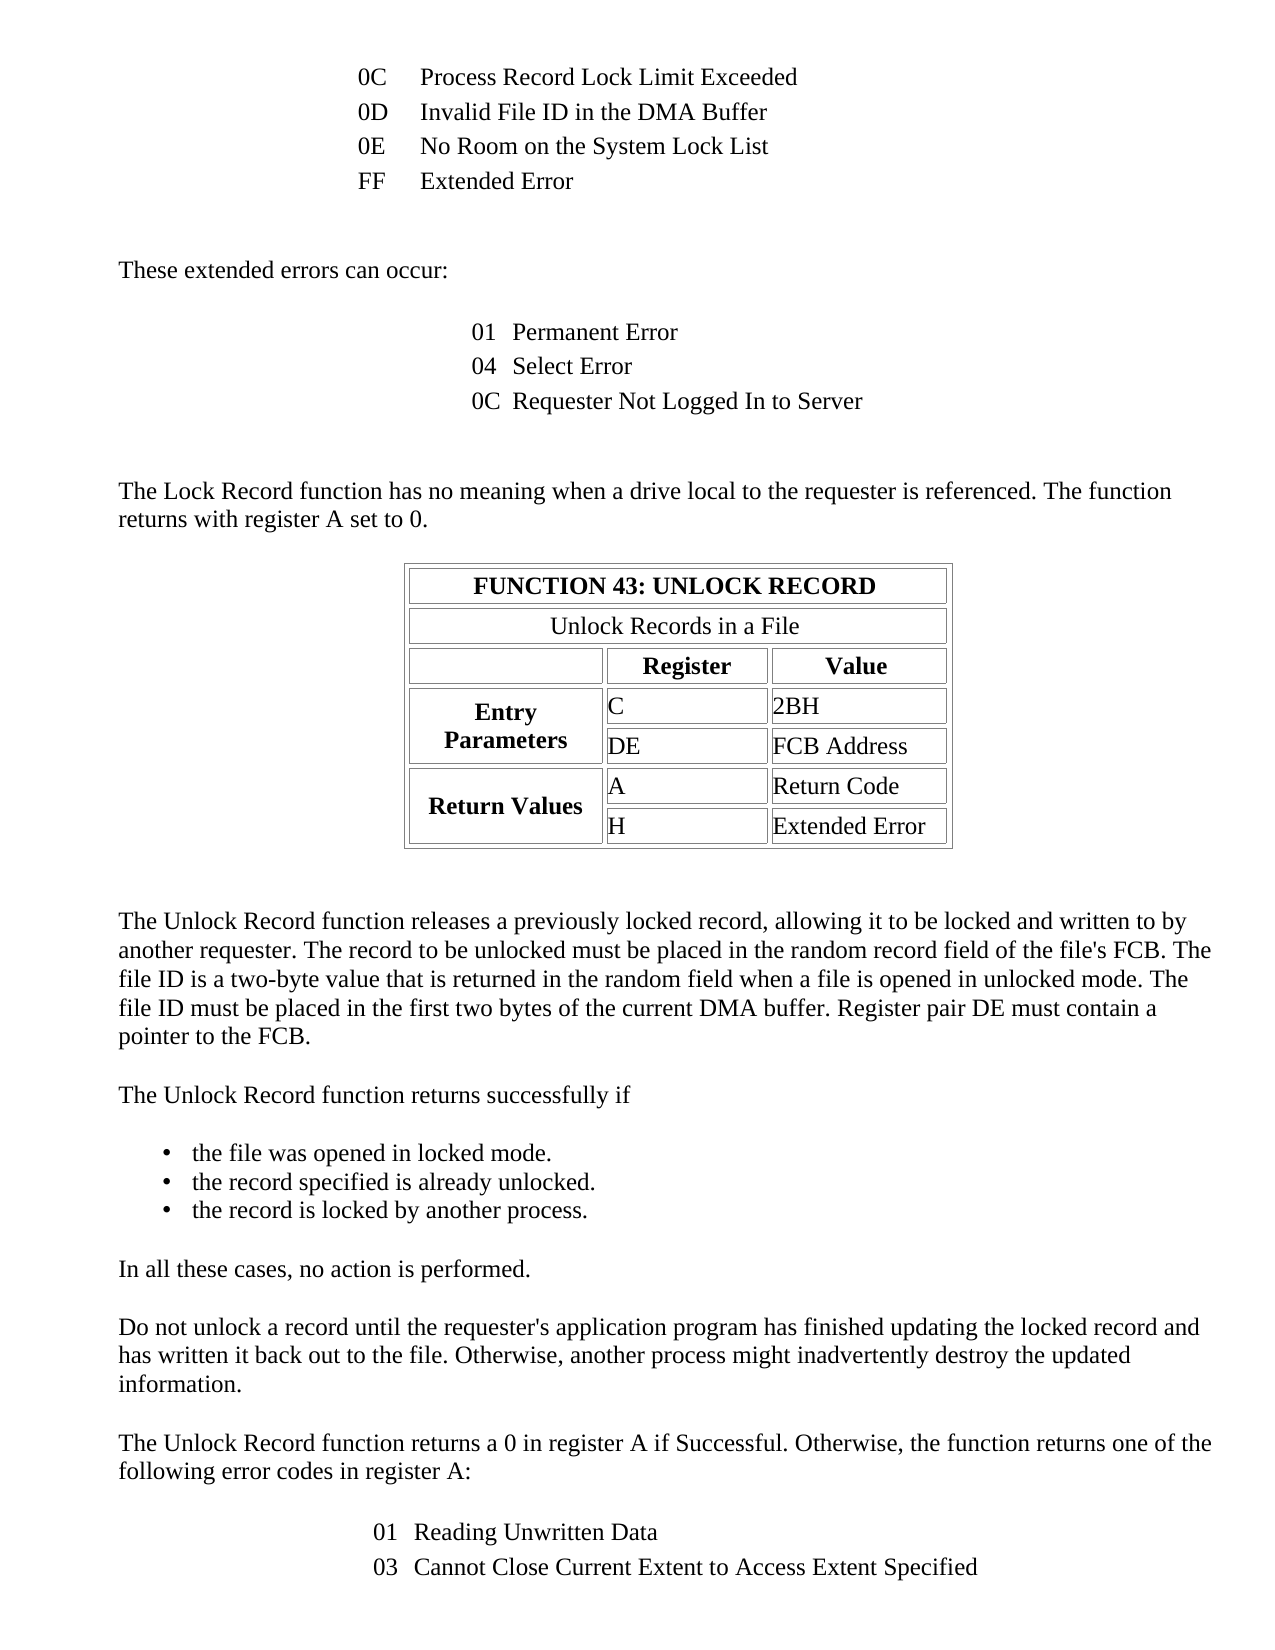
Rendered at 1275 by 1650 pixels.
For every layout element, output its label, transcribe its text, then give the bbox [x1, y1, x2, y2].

table_cell Entry Parameters [407, 683, 604, 763]
table_cell Extended Error [769, 803, 949, 843]
text In all these cases, no action is performed. [118, 1254, 1216, 1282]
table_cell Unlock Records in a File [407, 603, 949, 643]
table_cell FCB Address [769, 723, 949, 763]
list the record is locked by another process. [162, 1195, 1216, 1224]
table_cell Invalid File ID in the DMA Buffer [411, 94, 1057, 128]
table_cell Return Values [407, 763, 604, 843]
table_cell C [604, 683, 769, 723]
table_cell Extended Error [411, 163, 1057, 197]
table_cell 04 [469, 349, 509, 383]
table_header Permanent Error [509, 314, 866, 348]
table_cell DE [604, 723, 769, 763]
table_header FUNCTION 43: UNLOCK RECORD [407, 564, 949, 603]
table_cell A [604, 763, 769, 803]
list the record specified is already unlocked. [162, 1167, 1216, 1195]
table_header Reading Unwritten Data [411, 1515, 1014, 1549]
table_cell Return Code [769, 763, 949, 803]
text The Unlock Record function returns a 0 in register A if Successful. Otherwise, the function returns one of the following error codes in register A: [118, 1428, 1216, 1485]
table_cell 0C [469, 383, 509, 418]
table_cell [410, 649, 602, 683]
text The Lock Record function has no meaning when a drive local to the requester is referenced. The function returns with register A set to 0. [118, 476, 1216, 533]
table_cell Value [769, 643, 949, 683]
table_header 01 [469, 314, 509, 348]
table_cell Register [604, 644, 769, 683]
text Do not unlock a record until the requester's application program has finished updating the locked record and has written it back out to the file. Otherwise, another process might inadvertently destroy the updated information. [118, 1312, 1216, 1398]
table_cell FF [349, 163, 411, 197]
text The Unlock Record function returns successfully if [118, 1080, 1216, 1108]
table_cell [407, 643, 604, 683]
table_cell No Room on the System Lock List [411, 128, 1057, 163]
table_cell 0C [349, 59, 411, 94]
list the file was opened in locked mode. [162, 1138, 1216, 1167]
table_cell 0E [349, 128, 411, 163]
table_cell Process Record Lock Limit Exceeded [411, 59, 1057, 94]
table_cell Cannot Close Current Extent to Access Extent Specified [411, 1549, 1014, 1584]
text These extended errors can occur: [118, 256, 1216, 284]
table_cell 03 [370, 1549, 411, 1584]
table_cell 2BH [769, 683, 949, 723]
table_header 01 [370, 1515, 411, 1549]
table_cell Select Error [509, 349, 866, 383]
text The Unlock Record function releases a previously locked record, allowing it to be locked and written to by another requester. The record to be unlocked must be placed in the random record field of the file's FCB. The file ID is a two-byte value that is returned in the random field when a file is opened in unlocked mode. The file ID must be placed in the first two bytes of the current DMA buffer. Register pair DE must contain a pointer to the FCB. [118, 906, 1216, 1050]
table_cell H [604, 803, 769, 843]
table_cell 0D [349, 94, 411, 128]
table_cell Requester Not Logged In to Server [509, 383, 866, 418]
